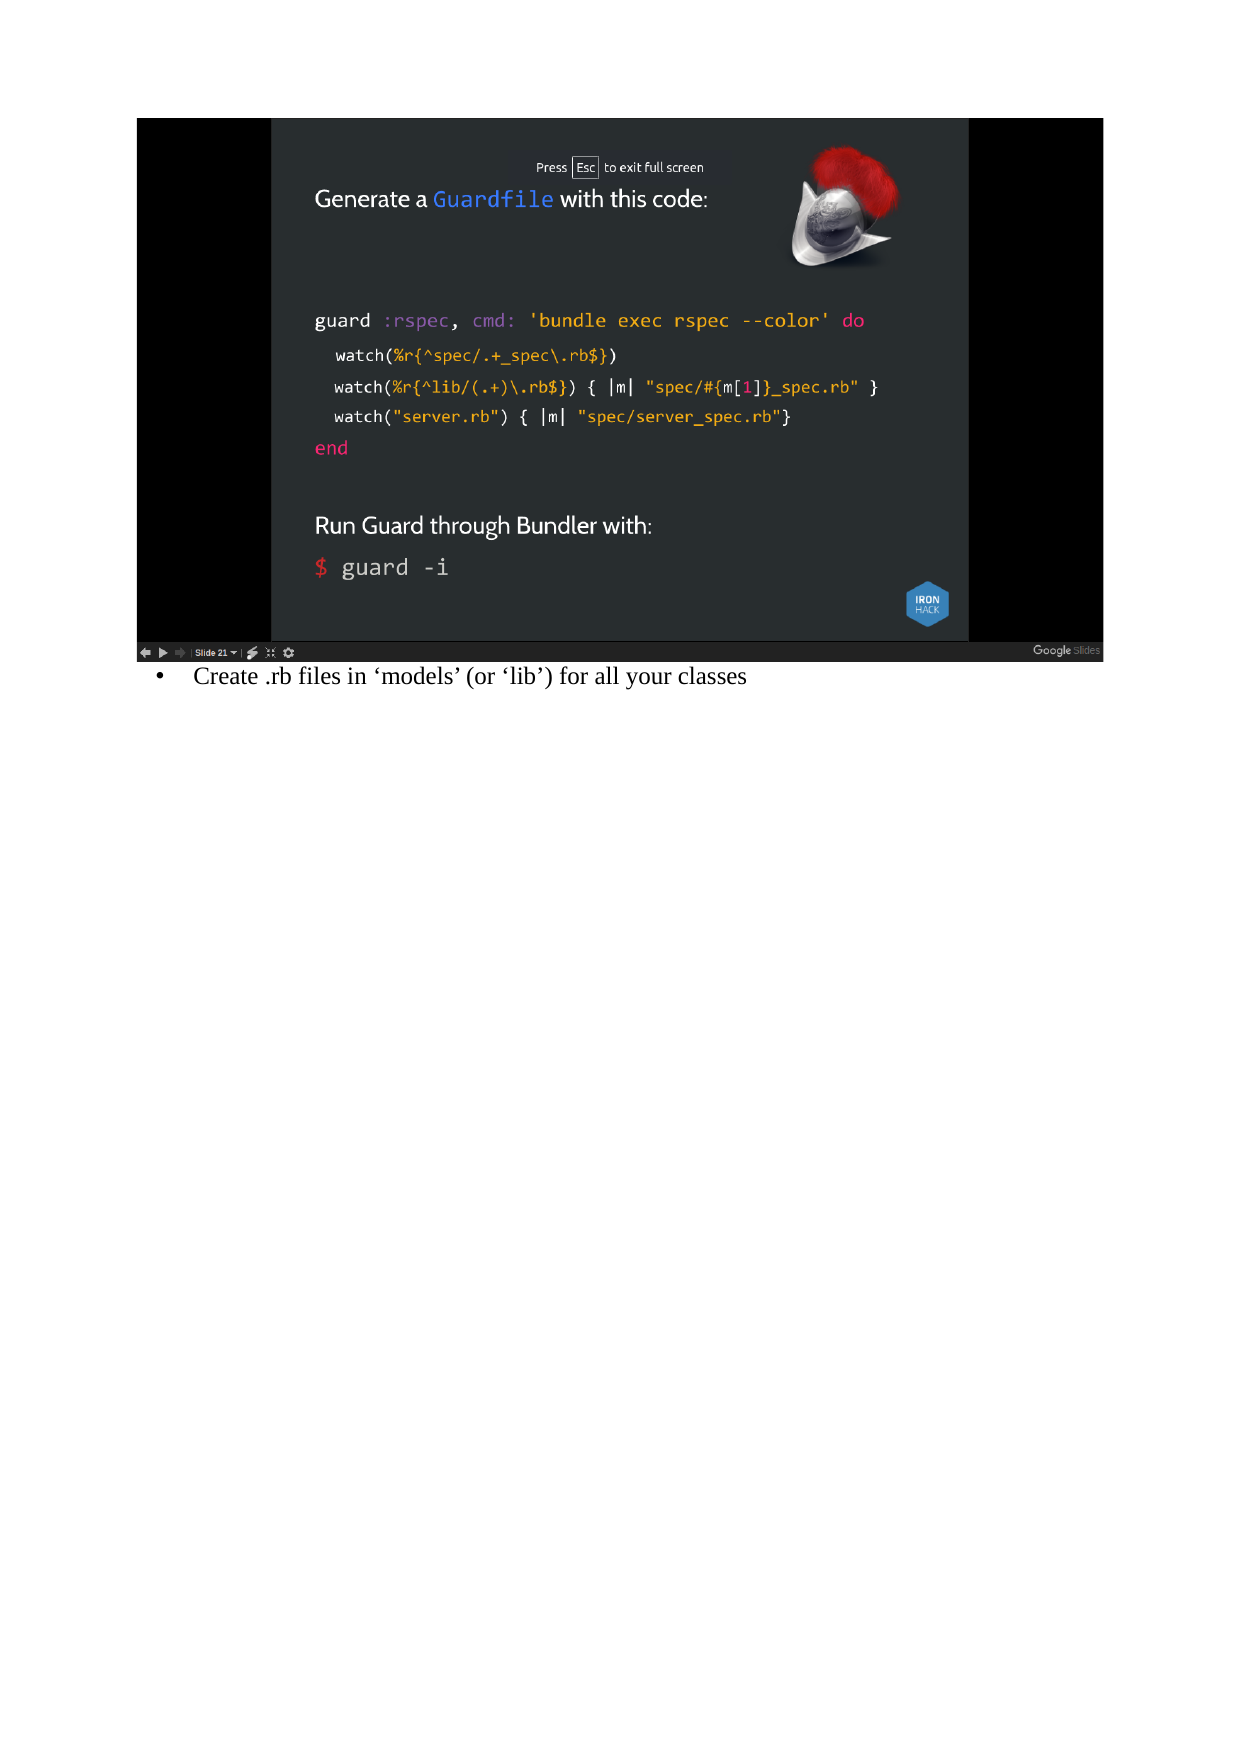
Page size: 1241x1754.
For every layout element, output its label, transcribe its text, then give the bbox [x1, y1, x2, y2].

list Create .rb files in ‘models’ (or ‘lib’) for all your classes [156, 118, 1122, 690]
picture [136, 118, 1104, 662]
